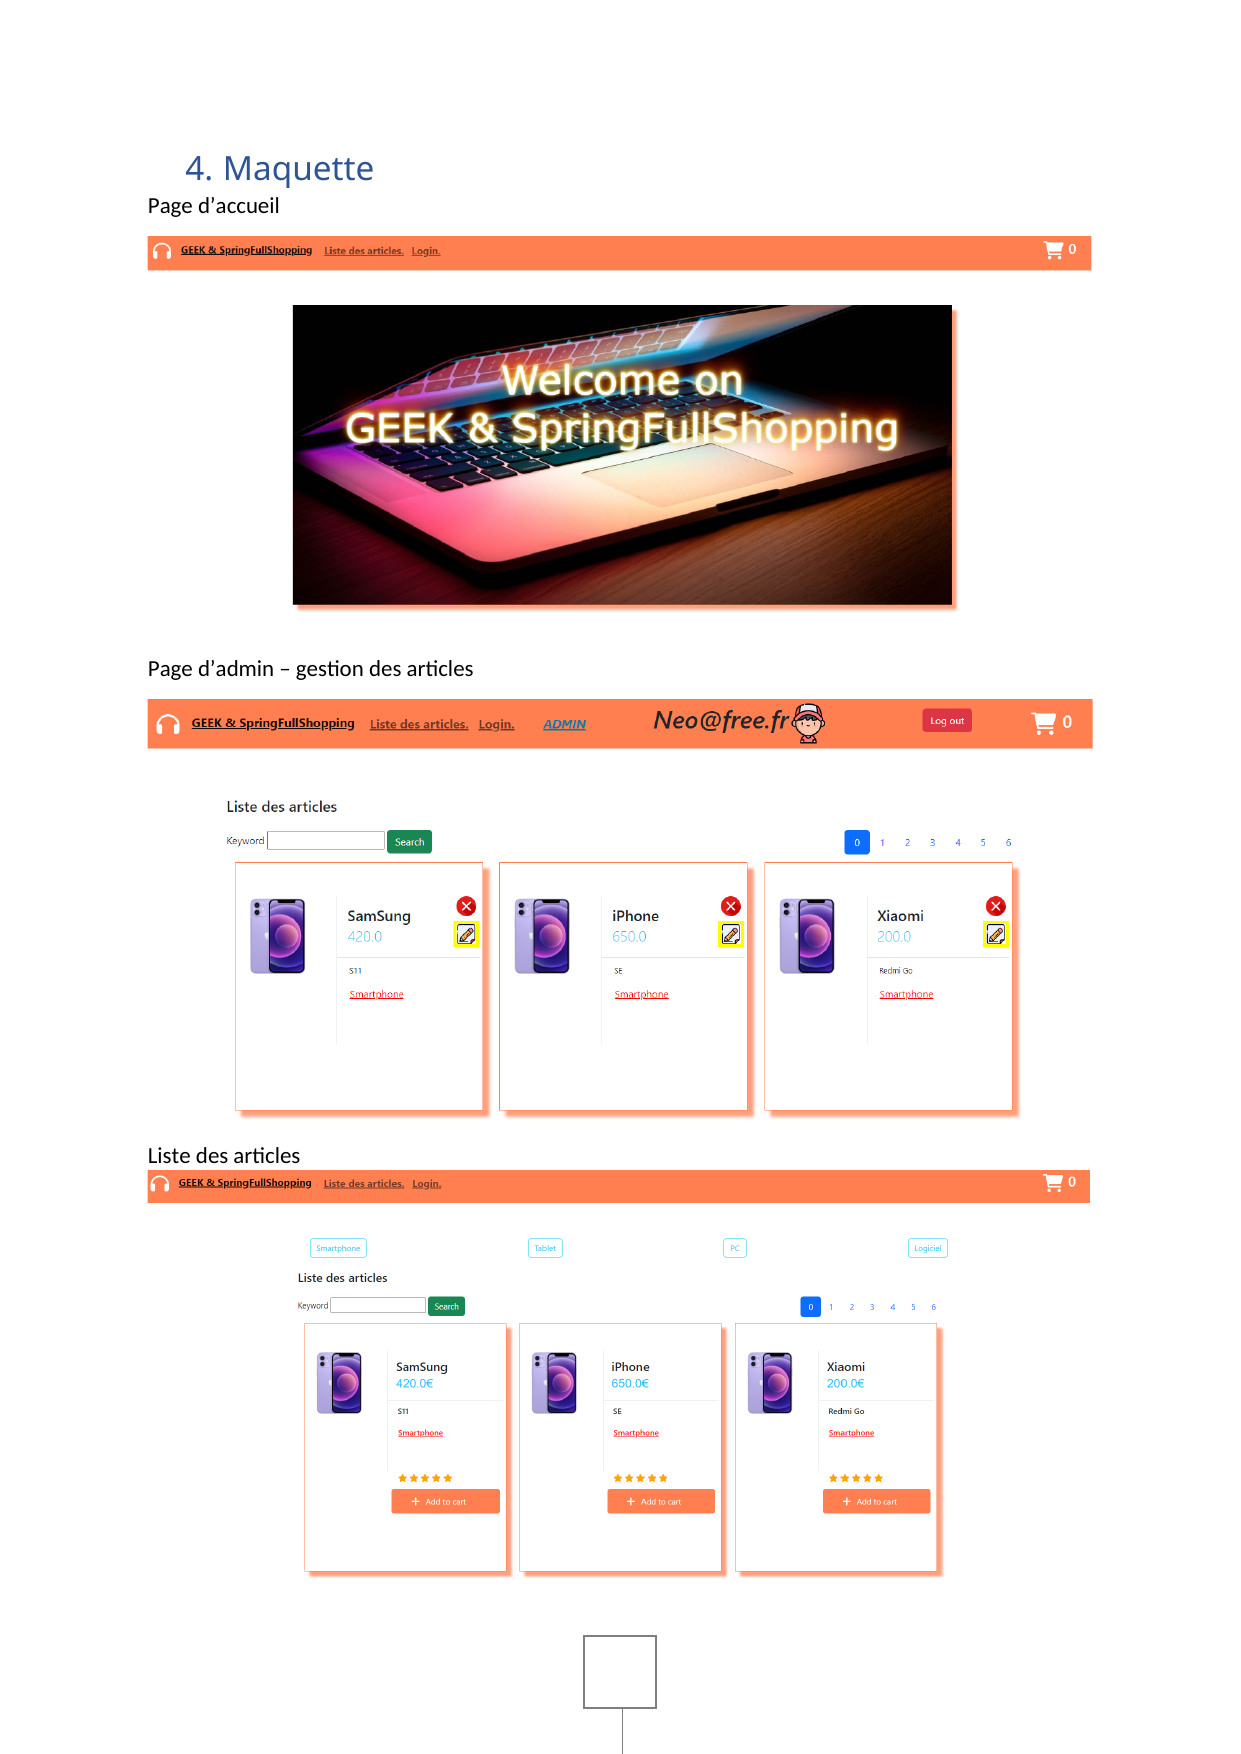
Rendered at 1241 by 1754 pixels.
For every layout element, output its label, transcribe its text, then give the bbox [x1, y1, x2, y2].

text Page d’admin – gestion des articles [148, 654, 1093, 682]
text Liste des articles [148, 1142, 1093, 1583]
text Page d’accueil [148, 191, 1093, 219]
list Maquette [185, 144, 1093, 190]
